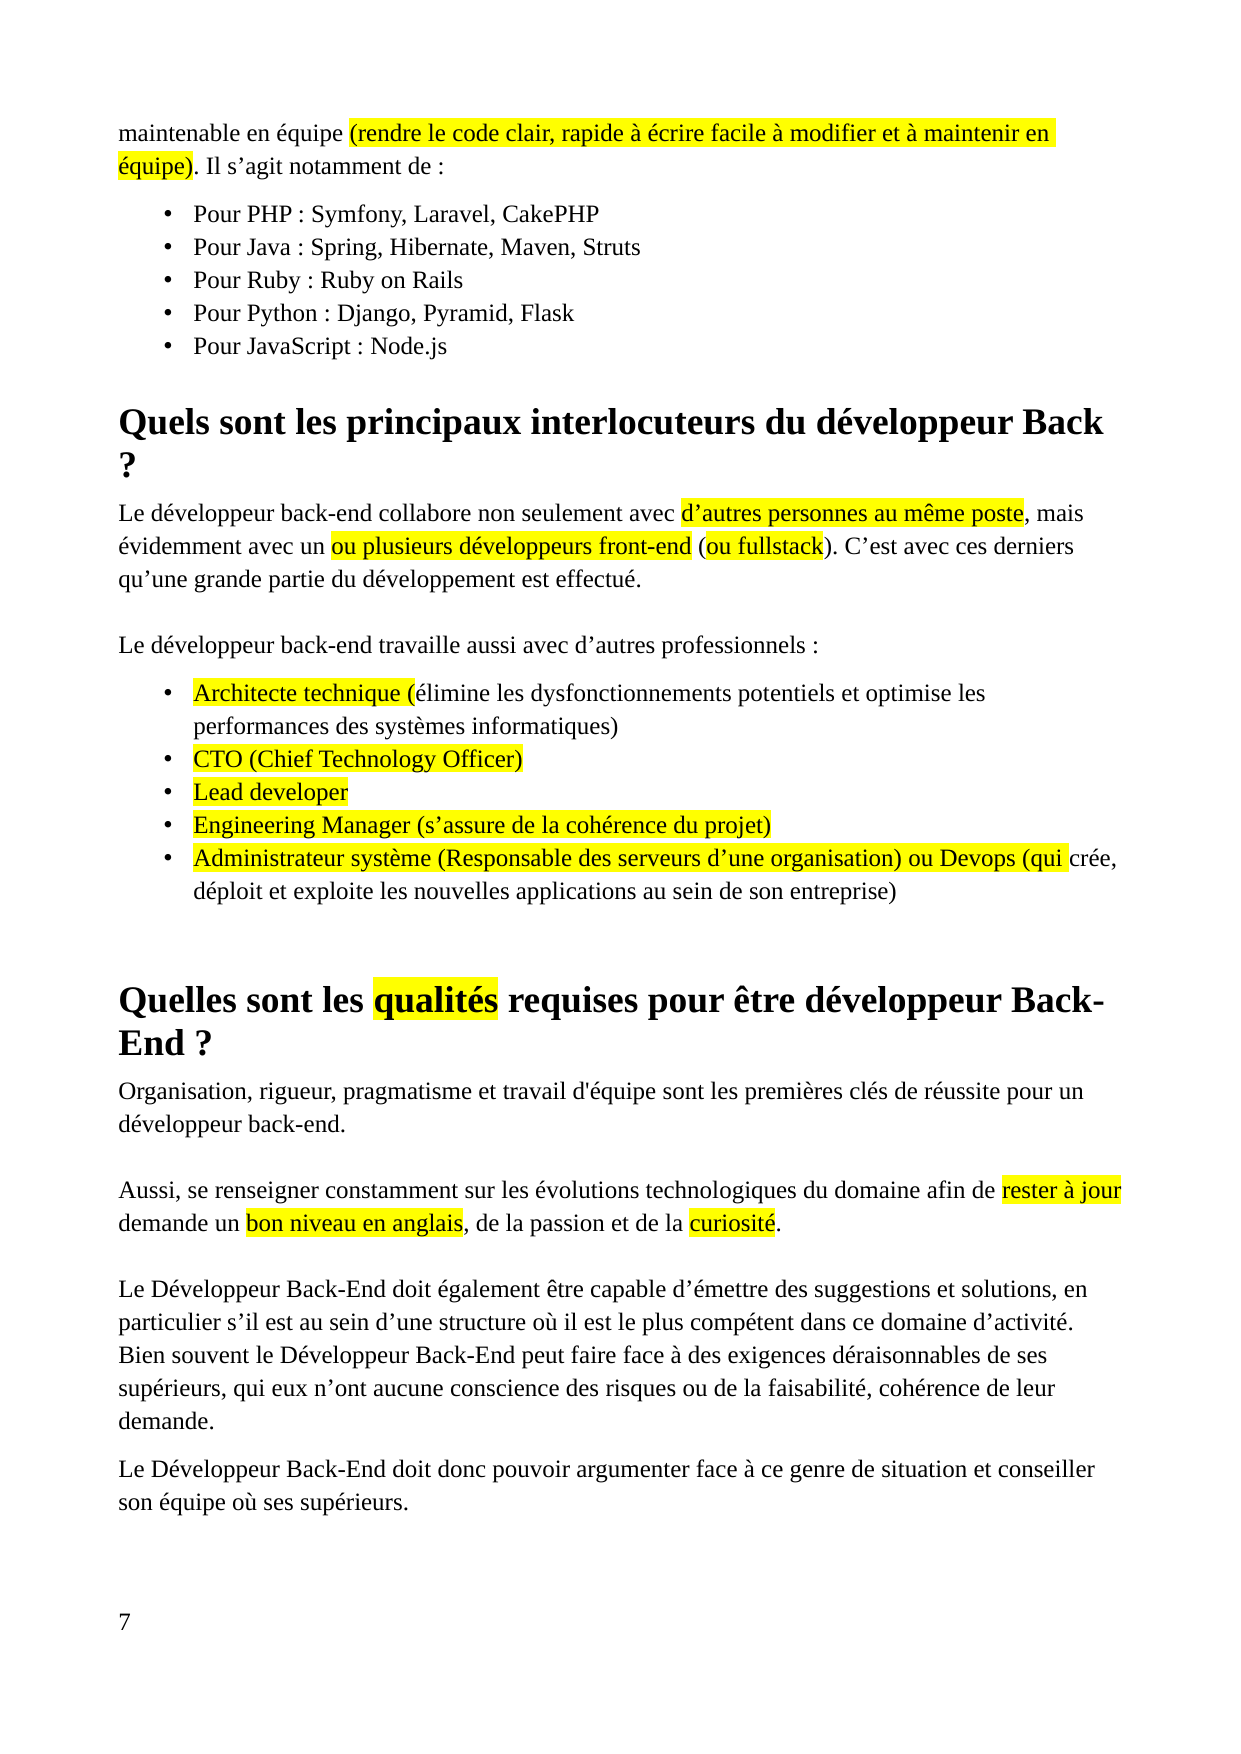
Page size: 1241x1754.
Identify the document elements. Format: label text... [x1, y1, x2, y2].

subtitle Quelles sont les qualités requises pour être développeur Back-End ? [118, 977, 1122, 1063]
list Pour PHP : Symfony, Laravel, CakePHP [164, 199, 1122, 227]
list Engineering Manager (s’assure de la cohérence du projet) [164, 810, 1122, 838]
list Lead developer [164, 777, 1122, 806]
text Le développeur back-end collabore non seulement avec d’autres personnes au même poste, mais évidemment avec un ou plusieurs développeurs front-end (ou fullstack). C’est avec ces derniers qu’une grande partie du développement est effectué. Le développeur back-end travaille aussi avec d’autres professionnels : [118, 498, 1122, 659]
list Pour JavaScript : Node.js [164, 331, 1122, 359]
text Le Développeur Back-End doit donc pouvoir argumenter face à ce genre de situation et conseiller son équipe où ses supérieurs. [118, 1454, 1122, 1516]
list Pour Ruby : Ruby on Rails [164, 265, 1122, 293]
list CTO (Chief Technology Officer) [164, 744, 1122, 772]
list Pour Python : Django, Pyramid, Flask [164, 298, 1122, 327]
text maintenable en équipe (rendre le code clair, rapide à écrire facile à modifier et à maintenir en équipe). Il s’agit notamment de : [118, 118, 1122, 180]
subtitle Quels sont les principaux interlocuteurs du développeur Back ? [118, 399, 1122, 486]
list Pour Java : Spring, Hibernate, Maven, Struts [164, 232, 1122, 261]
list Administrateur système (Responsable des serveurs d’une organisation) ou Devops (qui crée, déploit et exploite les nouvelles applications au sein de son entreprise) [164, 843, 1122, 904]
list Architecte technique (élimine les dysfonctionnements potentiels et optimise les performances des systèmes informatiques) [164, 678, 1122, 739]
text Organisation, rigueur, pragmatisme et travail d'équipe sont les premières clés de réussite pour un développeur back-end. Aussi, se renseigner constamment sur les évolutions technologiques du domaine afin de rester à jour demande un bon niveau en anglais, de la passion et de la curiosité. Le Développeur Back-End doit également être capable d’émettre des suggestions et solutions, en particulier s’il est au sein d’une structure où il est le plus compétent dans ce domaine d’activité. Bien souvent le Développeur Back-End peut faire face à des exigences déraisonnables de ses supérieurs, qui eux n’ont aucune conscience des risques ou de la faisabilité, cohérence de leur demande. [118, 1076, 1122, 1435]
